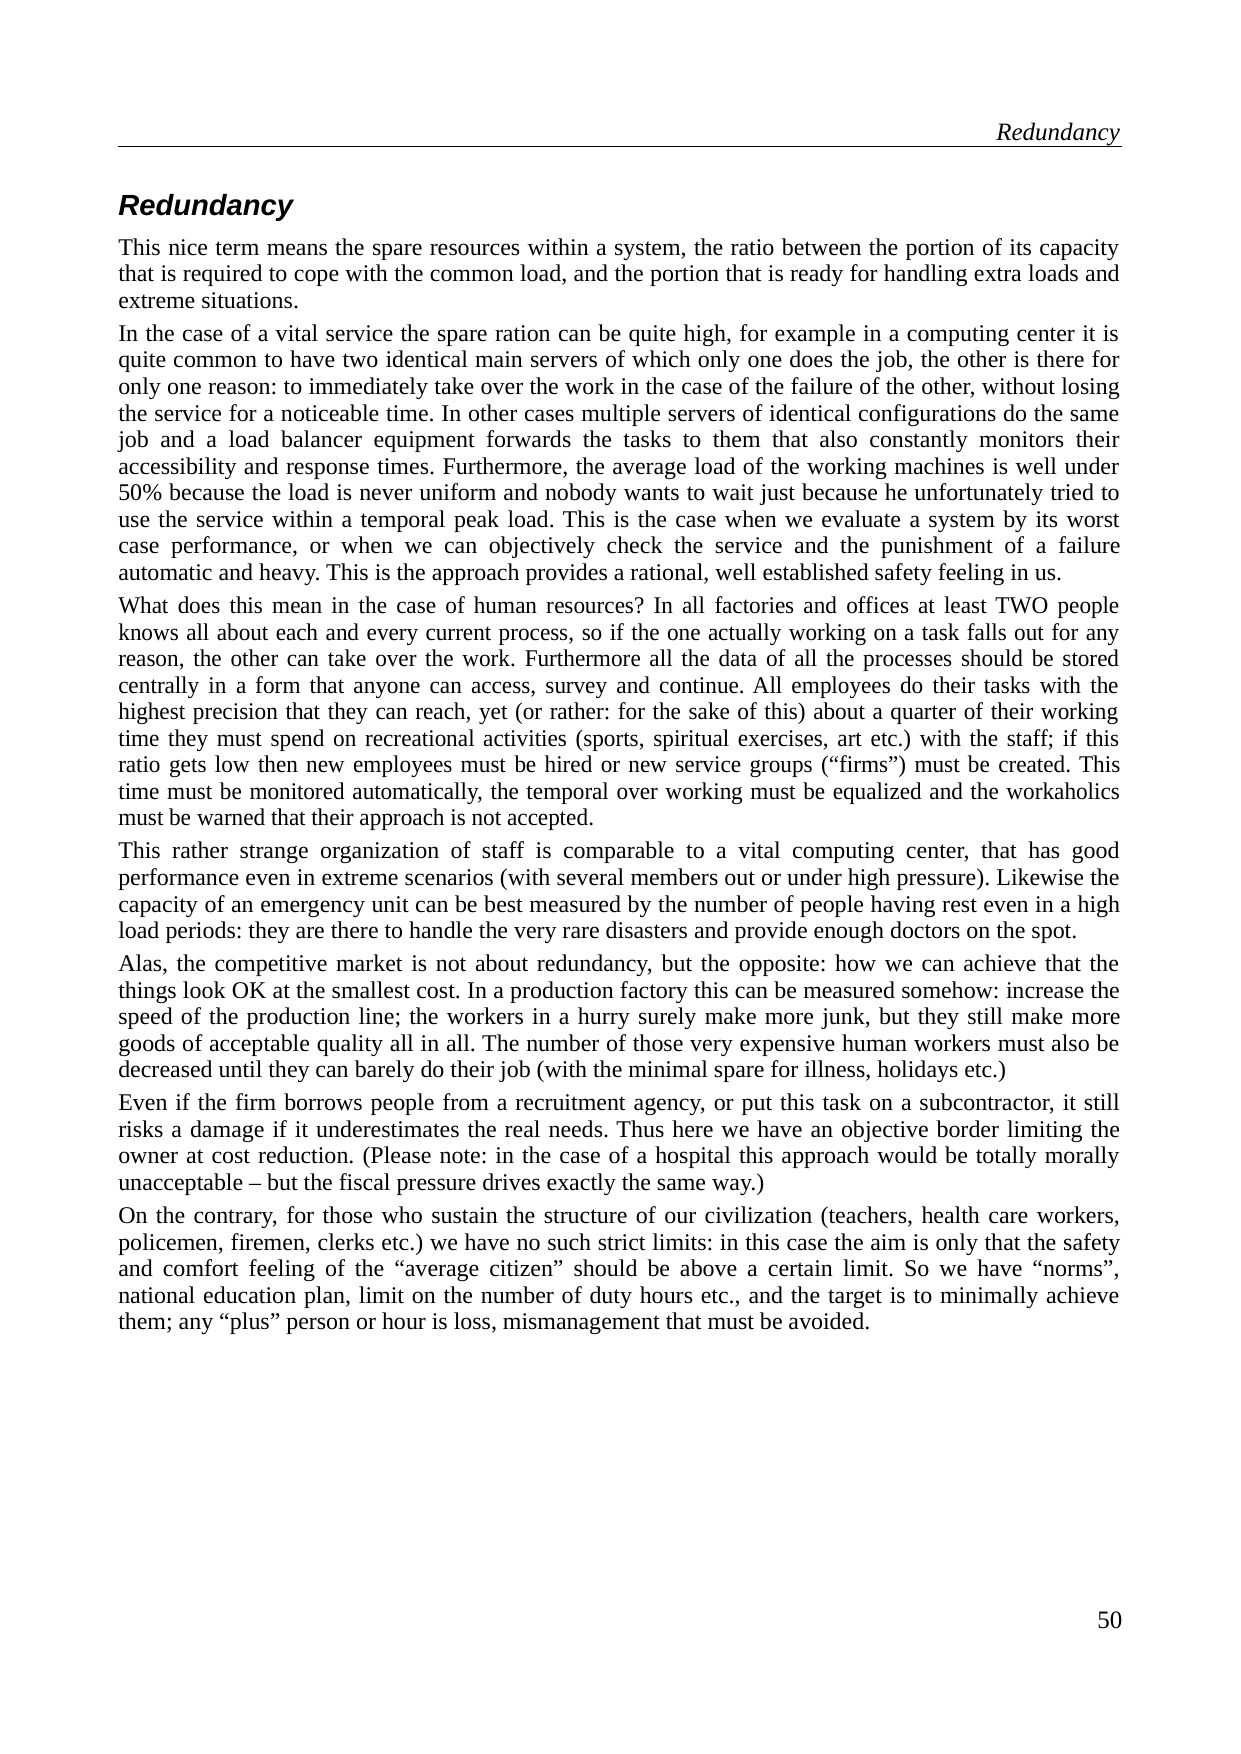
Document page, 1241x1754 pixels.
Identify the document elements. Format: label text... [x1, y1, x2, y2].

text Alas, the competitive market is not about redundancy, but the opposite: how we can achieve that the things look OK at the smallest cost. In a production factory this can be measured somehow: increase the speed of the production line; the workers in a hurry surely make more junk, but they still make more goods of acceptable quality all in all. The number of those very expensive human workers must also be decreased until they can barely do their job (with the minimal spare for illness, holidays etc.) [118, 950, 1122, 1083]
subtitle Redundancy [118, 189, 1122, 221]
text On the contrary, for those who sustain the structure of our civilization (teachers, health care workers, policemen, firemen, clerks etc.) we have no such strict limits: in this case the aim is only that the safety and comfort feeling of the “average citizen” should be above a certain limit. So we have “norms”, national education plan, limit on the number of duty hours etc., and the target is to minimally achieve them; any “plus” person or hour is loss, mismanagement that must be avoided. [118, 1202, 1122, 1335]
text In the case of a vital service the spare ration can be quite high, for example in a computing center it is quite common to have two identical main servers of which only one does the job, the other is there for only one reason: to immediately take over the work in the case of the failure of the other, without losing the service for a noticeable time. In other cases multiple servers of identical configurations do the same job and a load balancer equipment forwards the tasks to them that also constantly monitors their accessibility and response times. Furthermore, the average load of the working machines is well under 50% because the load is never uniform and nobody wants to wait just because he unfortunately tried to use the service within a temporal peak load. This is the case when we evaluate a system by its worst case performance, or when we can objectively check the service and the punishment of a failure automatic and heavy. This is the approach provides a rational, well established safety feeling in us. [118, 320, 1122, 586]
text This nice term means the spare resources within a system, the ratio between the portion of its capacity that is required to cope with the common load, and the portion that is ready for handling extra loads and extreme situations. [118, 234, 1122, 313]
text What does this mean in the case of human resources? In all factories and offices at least TWO people knows all about each and every current process, so if the one actually working on a task falls out for any reason, the other can take over the work. Furthermore all the data of all the processes should be stored centrally in a form that anyone can access, survey and continue. All employees do their tasks with the highest precision that they can reach, yet (or rather: for the sake of this) about a quarter of their working time they must spend on recreational activities (sports, spiritual exercises, art etc.) with the staff; if this ratio gets low then new employees must be hired or new service groups (“firms”) must be created. This time must be monitored automatically, the temporal over working must be equalized and the workaholics must be warned that their approach is not accepted. [118, 592, 1122, 831]
text Even if the firm borrows people from a recruitment agency, or put this task on a subcontractor, it still risks a damage if it underestimates the real needs. Thus here we have an objective border limiting the owner at cost reduction. (Please note: in the case of a hospital this approach would be totally morally unacceptable – but the fiscal pressure drives exactly the same way.) [118, 1089, 1122, 1196]
text This rather strange organization of staff is comparable to a vital computing center, that has good performance even in extreme scenarios (with several members out or under high pressure). Likewise the capacity of an emergency unit can be best measured by the number of people having rest even in a high load periods: they are there to handle the very rare disasters and provide enough doctors on the spot. [118, 837, 1122, 944]
